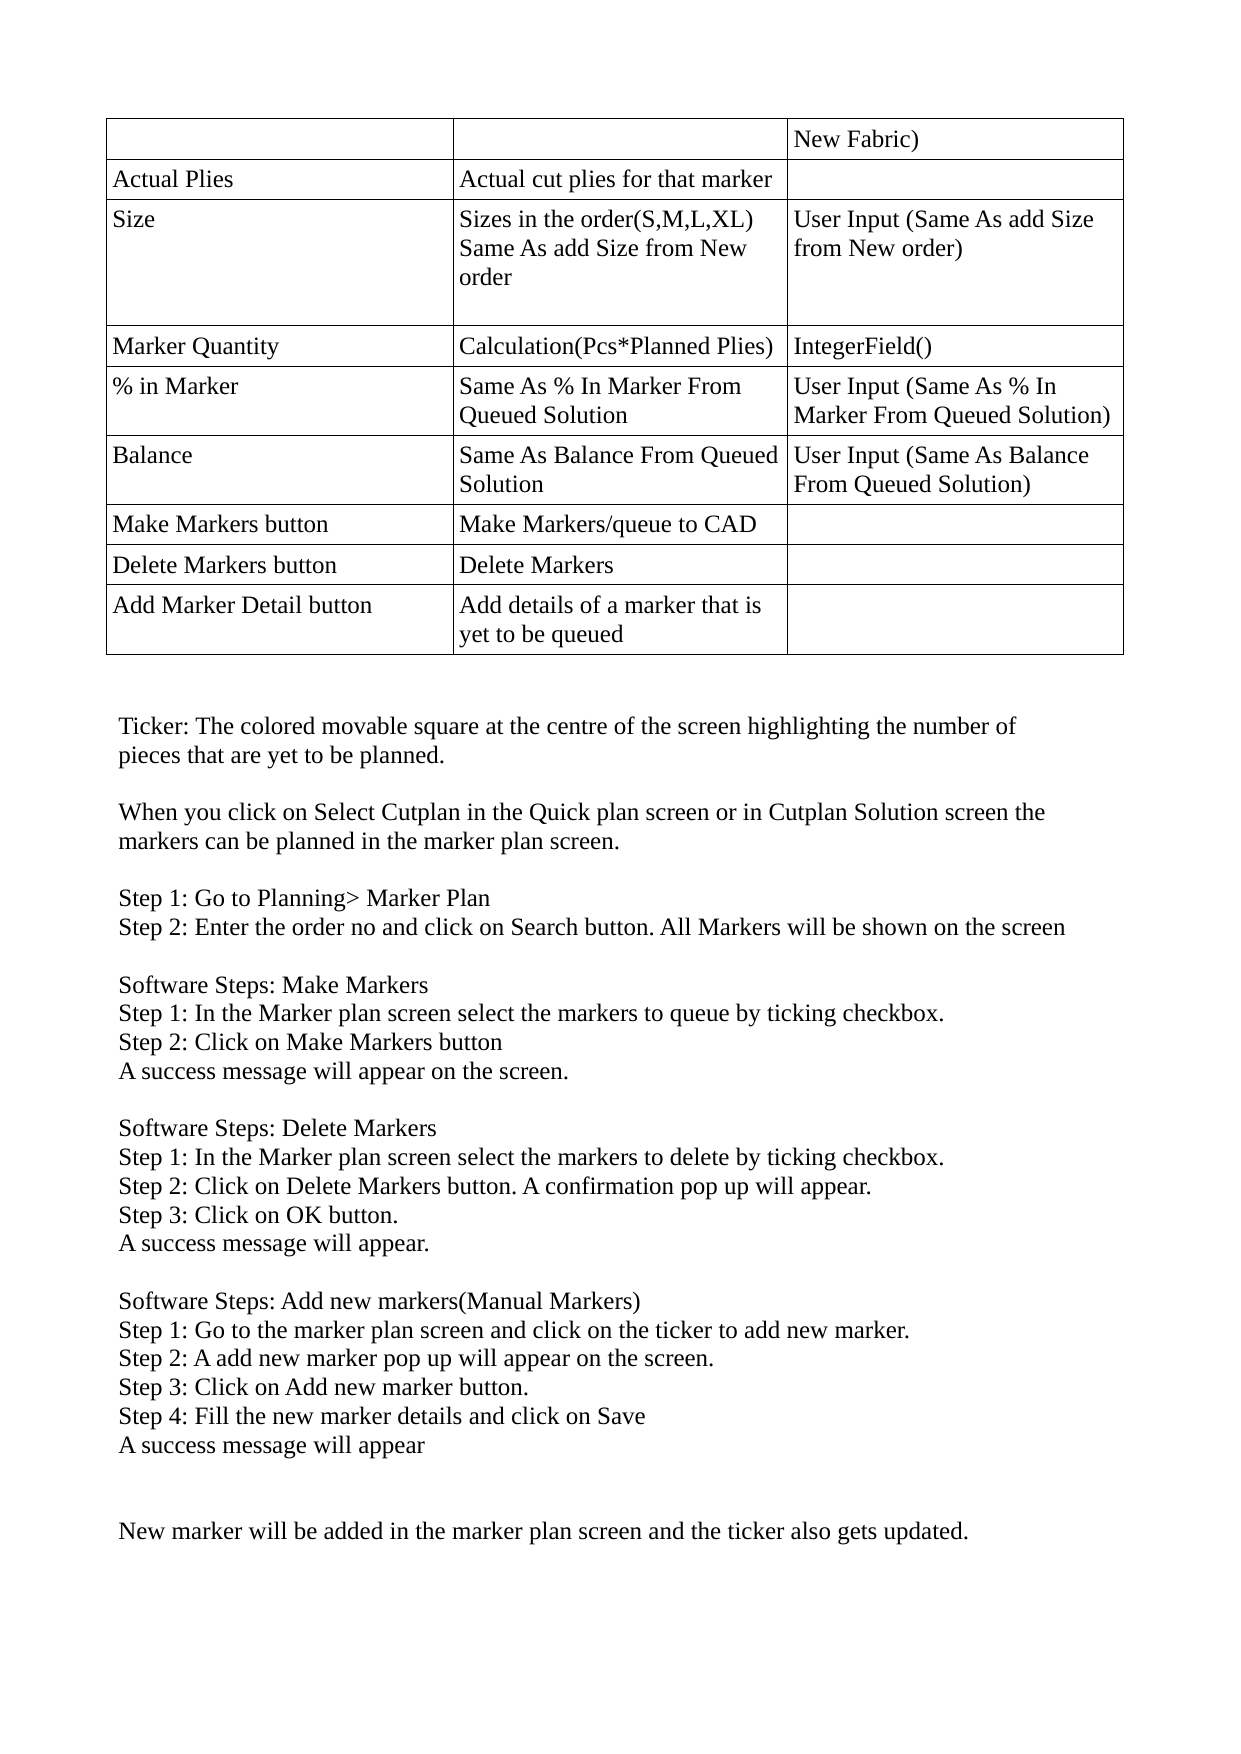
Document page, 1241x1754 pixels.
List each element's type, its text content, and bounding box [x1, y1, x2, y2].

table_cell Add Marker Detail button [107, 585, 453, 653]
text pieces that are yet to be planned. [118, 740, 1122, 768]
table_cell Make Markers button [107, 505, 453, 544]
text Step 2: Click on Delete Markers button. A confirmation pop up will appear. [118, 1171, 1122, 1200]
table_cell Calculation(Pcs*Planned Plies) [454, 326, 787, 366]
text Step 4: Fill the new marker details and click on Save [118, 1401, 1122, 1430]
text A success message will appear [118, 1430, 1122, 1458]
table_cell Marker Quantity [107, 326, 453, 366]
table_cell Actual Plies [107, 160, 453, 199]
table_cell [788, 505, 1123, 544]
text Step 1: In the Marker plan screen select the markers to delete by ticking checkbox. [118, 1142, 1122, 1171]
text Step 2: Click on Make Markers button [118, 1027, 1122, 1056]
table_cell Add details of a marker that is yet to be queued [454, 585, 787, 653]
text markers can be planned in the marker plan screen. [118, 826, 1122, 855]
table_cell Sizes in the order(S,M,L,XL) Same As add Size from New order [454, 200, 787, 325]
table_cell [788, 160, 1123, 199]
table_cell [107, 119, 453, 158]
table_cell % in Marker [107, 367, 453, 435]
text A success message will appear. [118, 1228, 1122, 1257]
text Software Steps: Make Markers [118, 970, 1122, 998]
text Step 2: A add new marker pop up will appear on the screen. [118, 1343, 1122, 1372]
table_cell [788, 585, 1123, 653]
text Step 3: Click on OK button. [118, 1200, 1122, 1228]
table_cell Balance [107, 436, 453, 504]
table_cell IntegerField() [788, 326, 1123, 366]
text Software Steps: Add new markers(Manual Markers) [118, 1286, 1122, 1315]
table_cell Same As % In Marker From Queued Solution [454, 367, 787, 435]
text New marker will be added in the marker plan screen and the ticker also gets updated. [118, 1516, 1122, 1545]
text Step 1: Go to Planning> Marker Plan [118, 883, 1122, 912]
text Step 2: Enter the order no and click on Search button. All Markers will be shown on the screen [118, 912, 1122, 941]
table_cell [788, 545, 1123, 584]
table_cell User Input (Same As add Size from New order) [788, 200, 1123, 325]
table_cell Delete Markers button [107, 545, 453, 584]
table_cell User Input (Same As % In Marker From Queued Solution) [788, 367, 1123, 435]
text A success message will appear on the screen. [118, 1056, 1122, 1085]
table_cell [454, 119, 787, 158]
text When you click on Select Cutplan in the Quick plan screen or in Cutplan Solution screen the [118, 797, 1122, 826]
table_cell Make Markers/queue to CAD [454, 505, 787, 544]
table_cell Size [107, 200, 453, 325]
text Step 3: Click on Add new marker button. [118, 1372, 1122, 1401]
table_cell Actual cut plies for that marker [454, 160, 787, 199]
table_cell Same As Balance From Queued Solution [454, 436, 787, 504]
text Step 1: In the Marker plan screen select the markers to queue by ticking checkbox. [118, 998, 1122, 1027]
table_cell Delete Markers [454, 545, 787, 584]
text Software Steps: Delete Markers [118, 1113, 1122, 1142]
text Step 1: Go to the marker plan screen and click on the ticker to add new marker. [118, 1315, 1122, 1343]
table_cell New Fabric) [788, 119, 1123, 158]
text Ticker: The colored movable square at the centre of the screen highlighting the number of [118, 711, 1122, 740]
table_cell User Input (Same As Balance From Queued Solution) [788, 436, 1123, 504]
